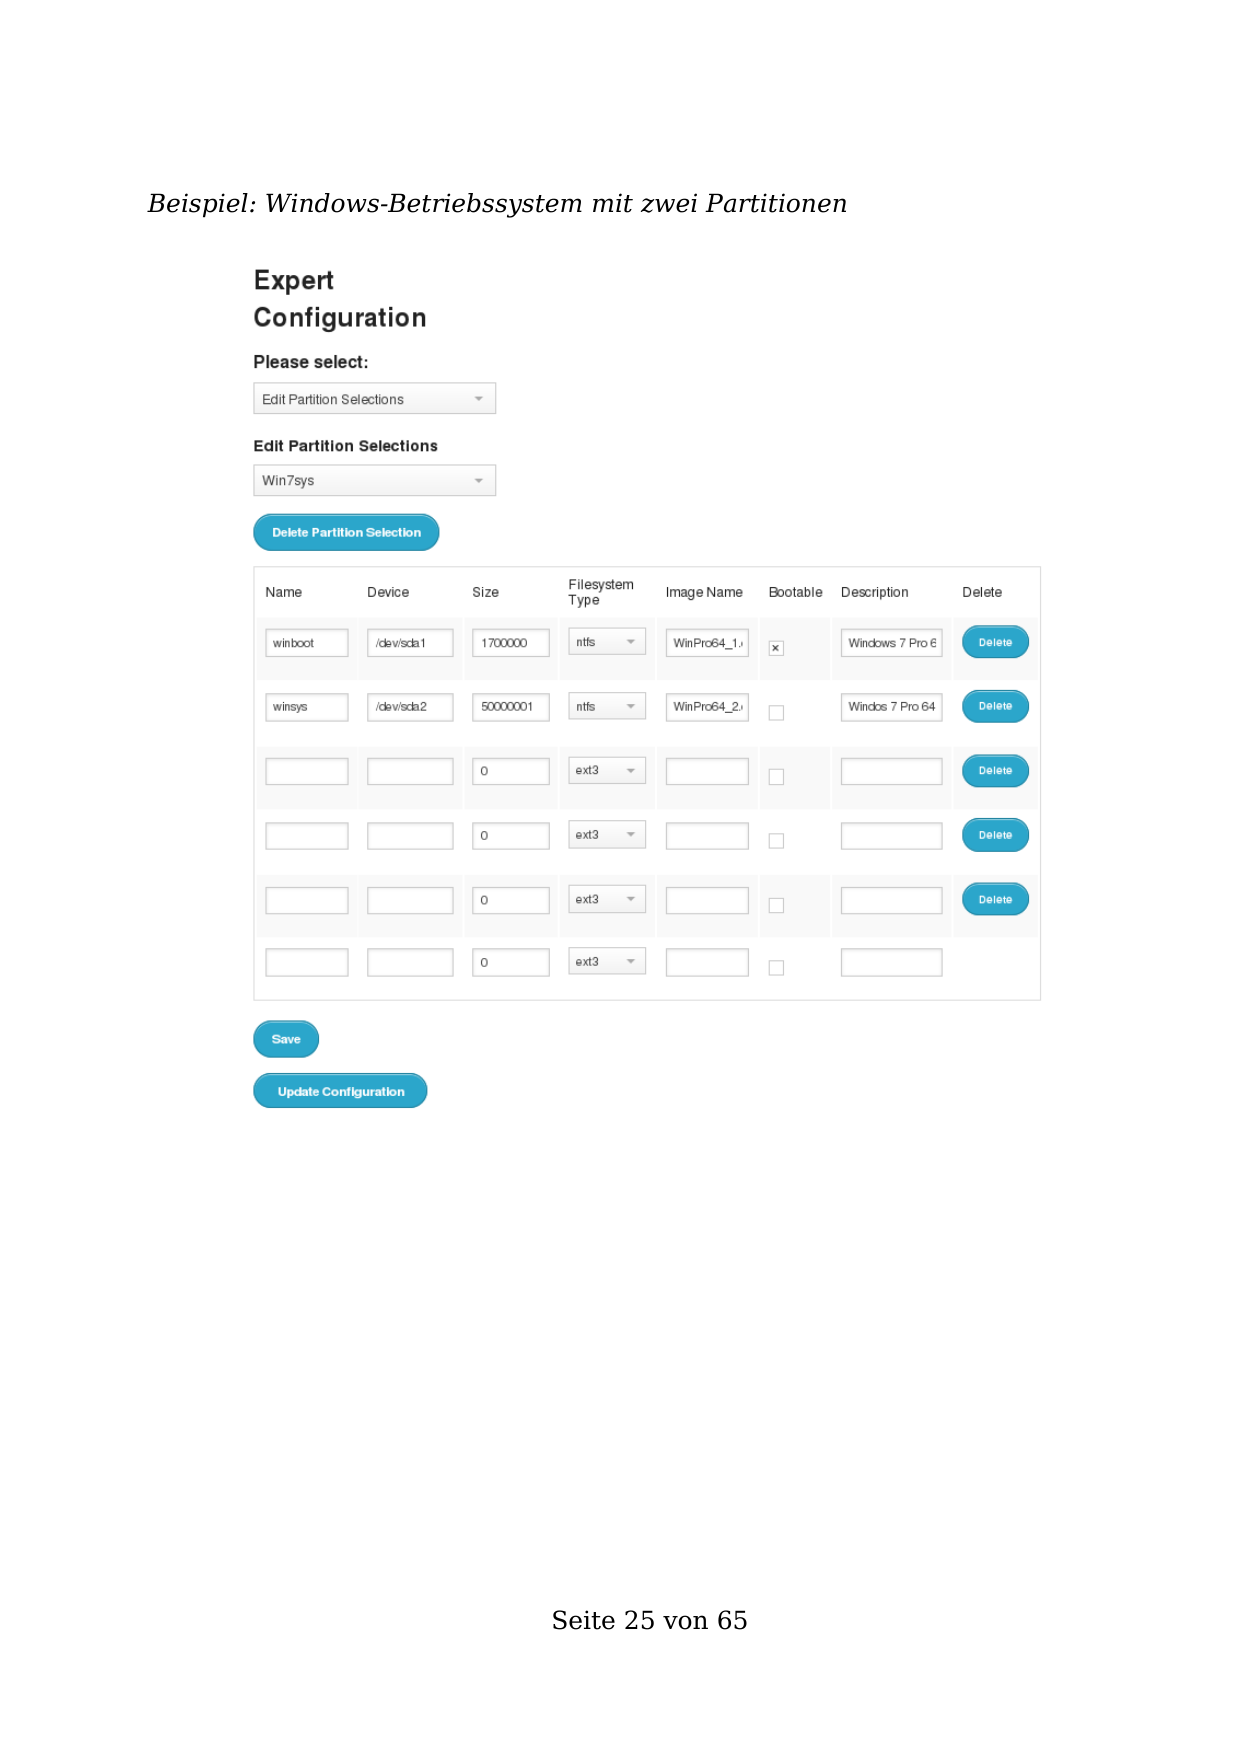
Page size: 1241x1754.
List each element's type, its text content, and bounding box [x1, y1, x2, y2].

text Beispiel: Windows-Betriebssystem mit zwei Partitionen [148, 189, 1152, 219]
picture [248, 262, 1051, 1119]
